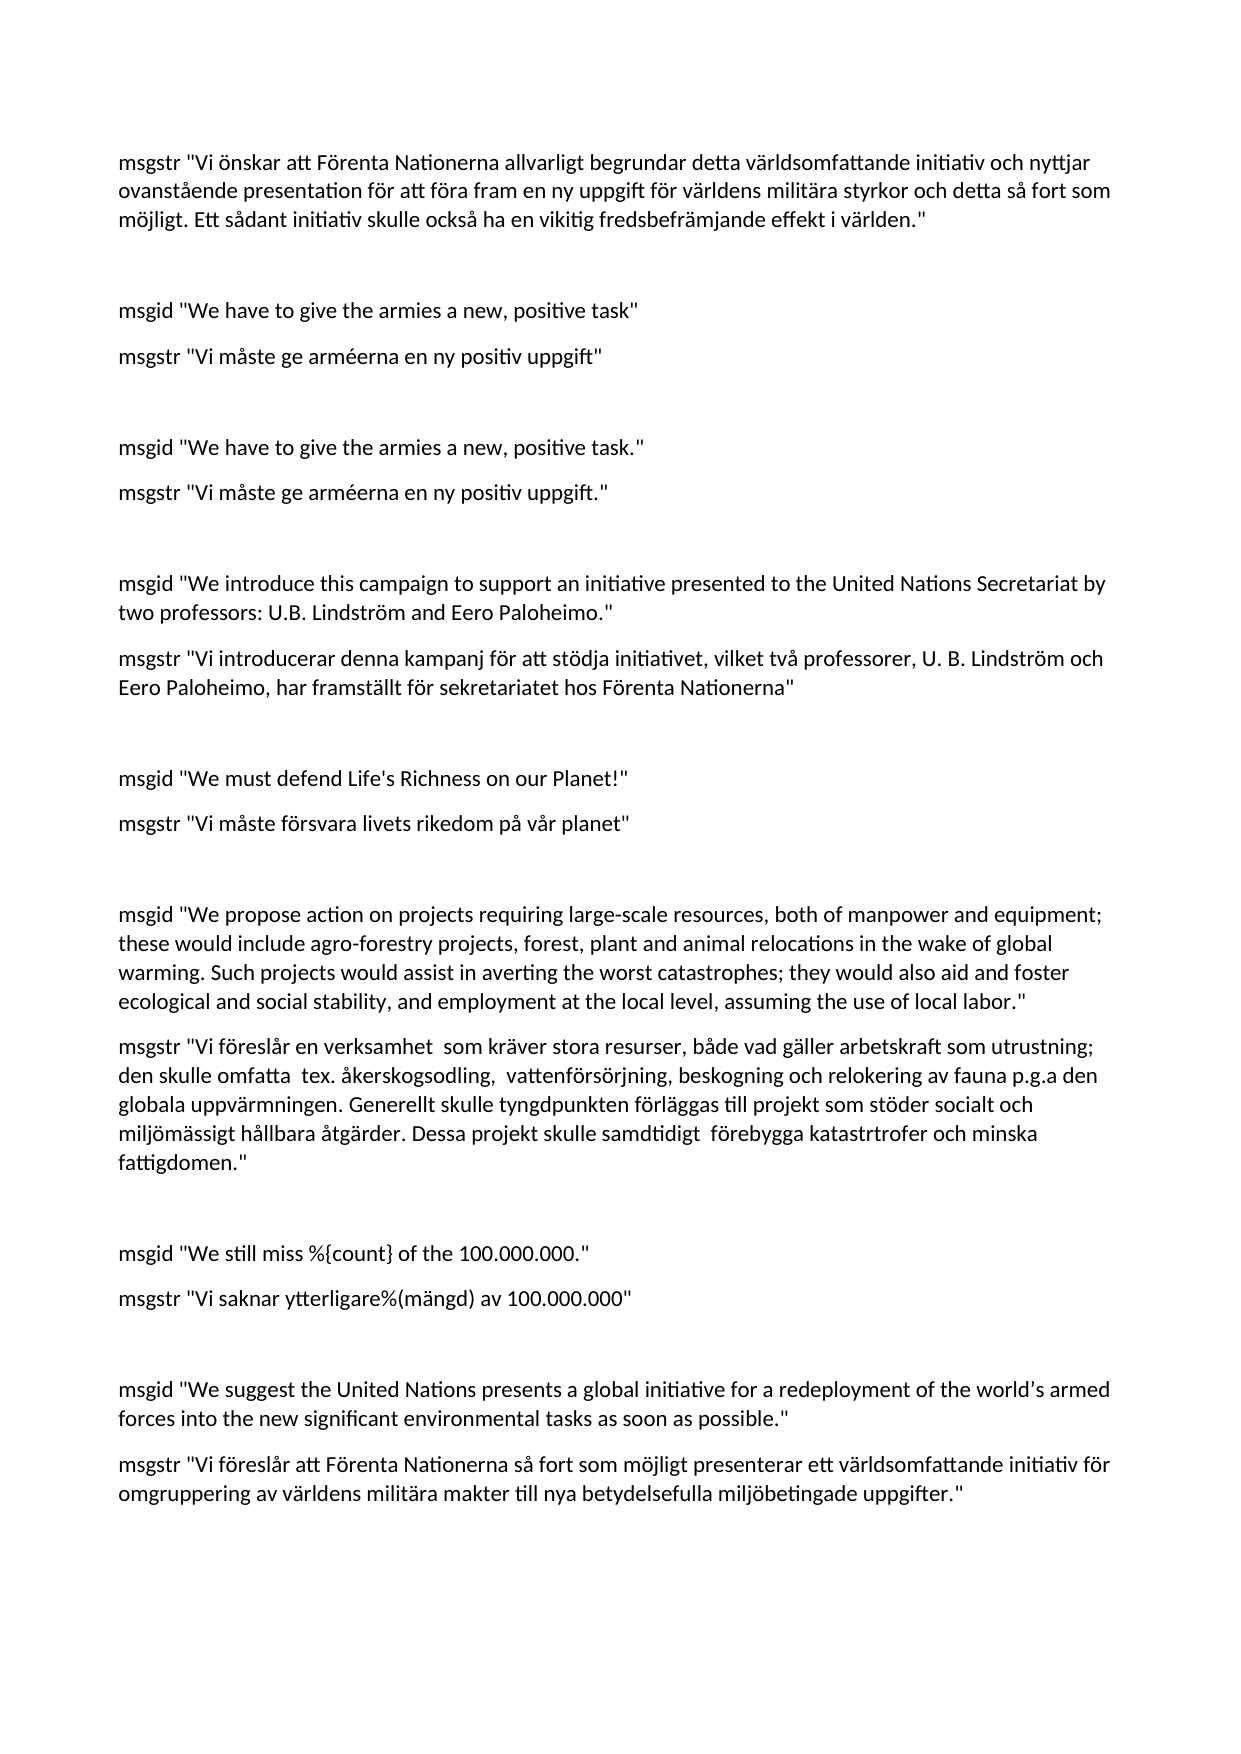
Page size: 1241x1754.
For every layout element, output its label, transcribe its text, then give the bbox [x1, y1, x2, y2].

text msgid "We still miss %{count} of the 100.000.000." [118, 1239, 1122, 1267]
text msgstr "Vi måste ge arméerna en ny positiv uppgift" [118, 342, 1122, 370]
text msgstr "Vi saknar ytterligare%(mängd) av 100.000.000" [118, 1284, 1122, 1312]
text msgid "We introduce this campaign to support an initiative presented to the United Nations Secretariat by two professors: U.B. Lindström and Eero Paloheimo." [118, 569, 1122, 626]
text msgstr "Vi måste ge arméerna en ny positiv uppgift." [118, 478, 1122, 506]
text msgid "We must defend Life's Richness on our Planet!" [118, 764, 1122, 792]
text msgstr "Vi önskar att Förenta Nationerna allvarligt begrundar detta världsomfattande initiativ och nyttjar ovanstående presentation för att föra fram en ny uppgift för världens militära styrkor och detta så fort som möjligt. Ett sådant initiativ skulle också ha en vikitig fredsbefrämjande effekt i världen." [118, 148, 1122, 233]
text msgstr "Vi introducerar denna kampanj för att stödja initiativet, vilket två professorer, U. B. Lindström och Eero Paloheimo, har framställt för sekretariatet hos Förenta Nationerna" [118, 644, 1122, 701]
text msgid "We have to give the armies a new, positive task." [118, 433, 1122, 461]
text msgid "We suggest the United Nations presents a global initiative for a redeployment of the world’s armed forces into the new significant environmental tasks as soon as possible." [118, 1375, 1122, 1432]
text msgstr "Vi föreslår att Förenta Nationerna så fort som möjligt presenterar ett världsomfattande initiativ för omgruppering av världens militära makter till nya betydelsefulla miljöbetingade uppgifter." [118, 1450, 1122, 1507]
text msgstr "Vi måste försvara livets rikedom på vår planet" [118, 809, 1122, 837]
text msgid "We have to give the armies a new, positive task" [118, 296, 1122, 324]
text msgid "We propose action on projects requiring large-scale resources, both of manpower and equipment; these would include agro-forestry projects, forest, plant and animal relocations in the wake of global warming. Such projects would assist in averting the worst catastrophes; they would also aid and foster ecological and social stability, and employment at the local level, assuming the use of local labor." [118, 900, 1122, 1015]
text msgstr "Vi föreslår en verksamhet som kräver stora resurser, både vad gäller arbetskraft som utrustning; den skulle omfatta tex. åkerskogsodling, vattenförsörjning, beskogning och relokering av fauna p.g.a den globala uppvärmningen. Generellt skulle tyngdpunkten förläggas till projekt som stöder socialt och miljömässigt hållbara åtgärder. Dessa projekt skulle samdtidigt förebygga katastrtrofer och minska fattigdomen." [118, 1032, 1122, 1176]
